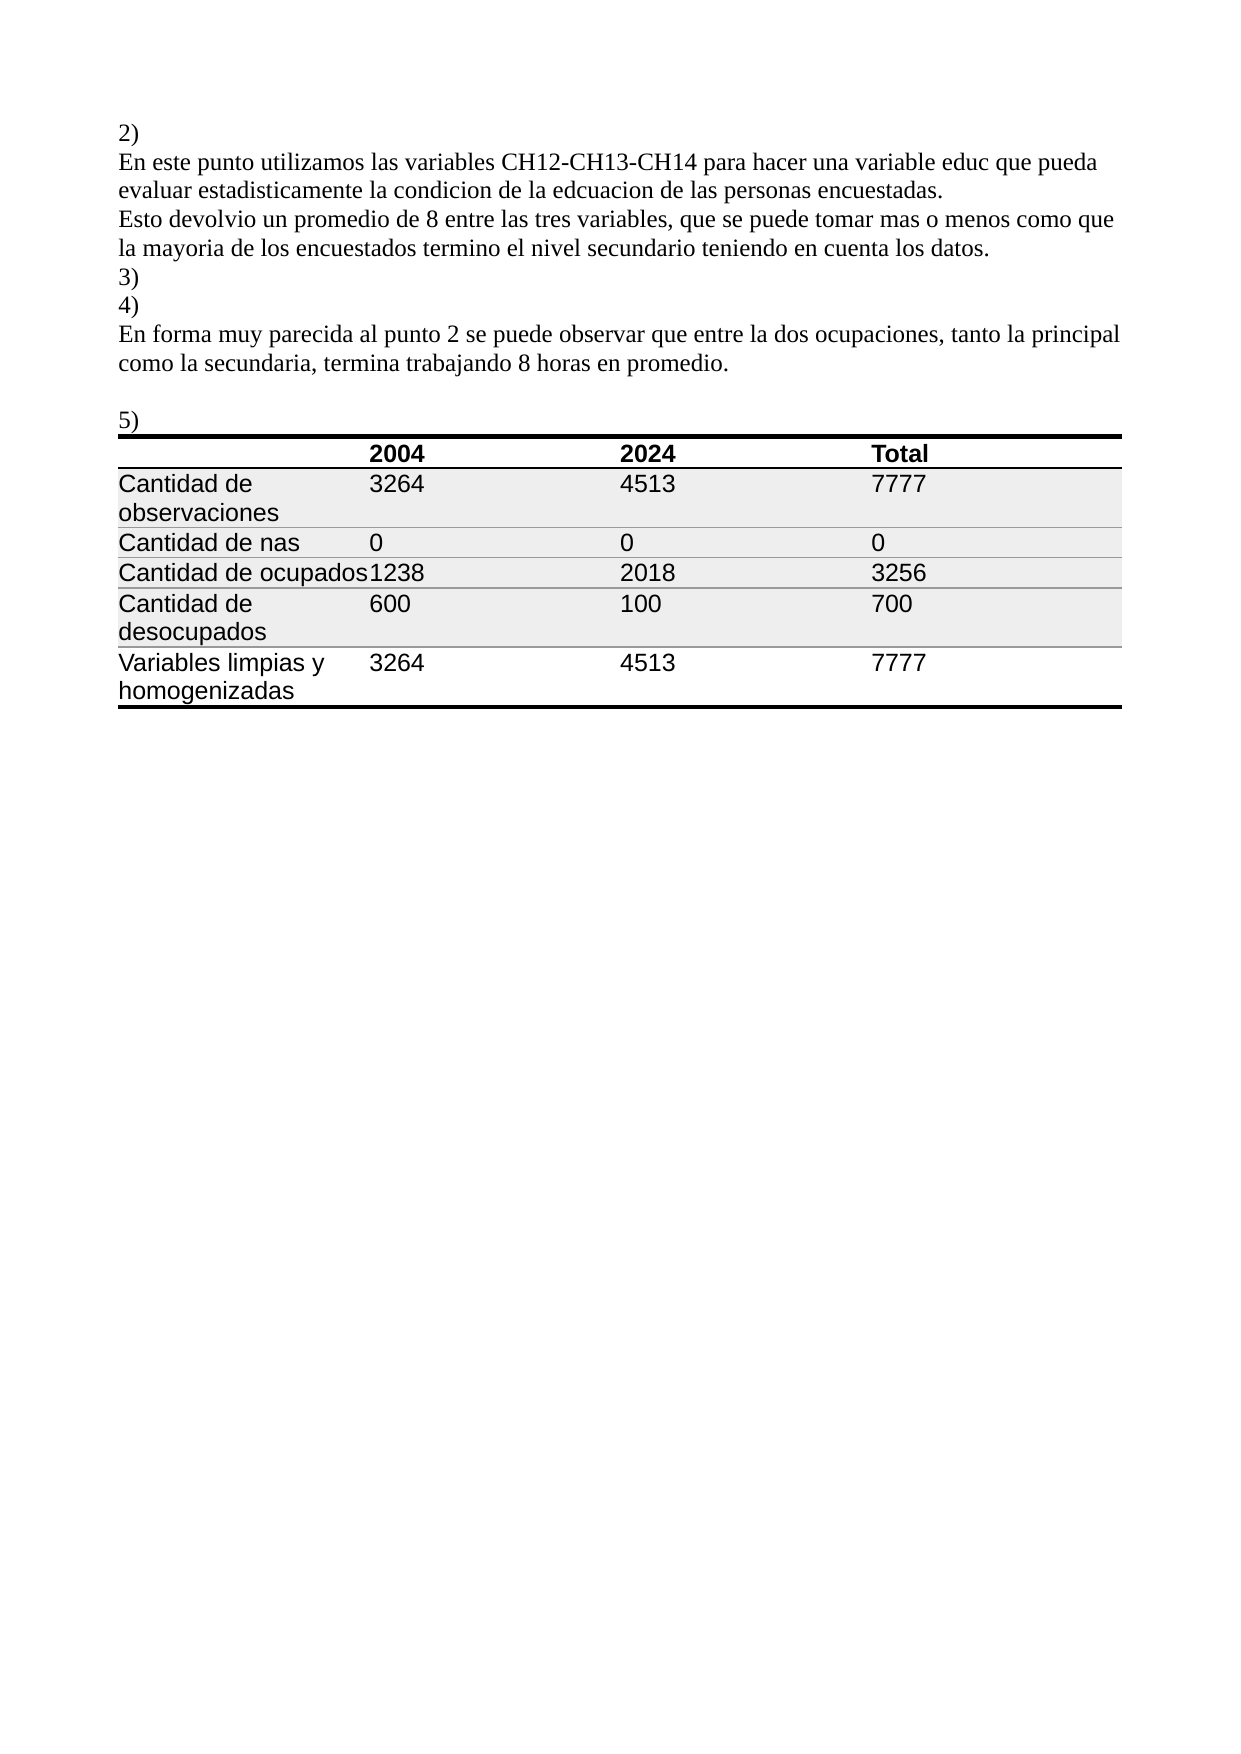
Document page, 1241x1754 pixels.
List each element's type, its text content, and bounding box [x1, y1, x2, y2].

table_cell Variables limpias y homogenizadas [118, 648, 369, 705]
text Esto devolvio un promedio de 8 entre las tres variables, que se puede tomar mas o menos como que la mayoria de los encuestados termino el nivel secundario teniendo en cuenta los datos. [118, 204, 1122, 262]
table_cell 0 [620, 528, 871, 557]
table_cell 3264 [369, 648, 620, 705]
table_cell 3256 [871, 558, 1122, 587]
table_cell 2018 [620, 558, 871, 587]
table_cell 0 [369, 528, 620, 557]
table_cell 3264 [369, 469, 620, 526]
table_cell 7777 [871, 648, 1122, 705]
table_header 2004 [369, 439, 620, 467]
table_cell Cantidad de ocupados [118, 558, 369, 587]
text 3) [118, 262, 1122, 291]
table_cell 7777 [871, 469, 1122, 526]
table_cell 100 [620, 589, 871, 646]
table_cell 4513 [620, 648, 871, 705]
text 4) [118, 291, 1122, 319]
table_cell 0 [871, 528, 1122, 557]
text En este punto utilizamos las variables CH12-CH13-CH14 para hacer una variable educ que pueda evaluar estadisticamente la condicion de la edcuacion de las personas encuestadas. [118, 147, 1122, 204]
text En forma muy parecida al punto 2 se puede observar que entre la dos ocupaciones, tanto la principal como la secundaria, termina trabajando 8 horas en promedio. [118, 319, 1122, 377]
table_header Total [871, 439, 1122, 467]
table_cell Cantidad de observaciones [118, 469, 369, 526]
table_cell 700 [871, 589, 1122, 646]
table_header 2024 [620, 439, 871, 467]
table_cell 1238 [369, 558, 620, 587]
table_header [118, 439, 369, 467]
table_cell 4513 [620, 469, 871, 526]
table_cell Cantidad de nas [118, 528, 369, 557]
text 2) [118, 118, 1122, 147]
table_cell 600 [369, 589, 620, 646]
text 5) [118, 406, 1122, 434]
table_cell Cantidad de desocupados [118, 589, 369, 646]
